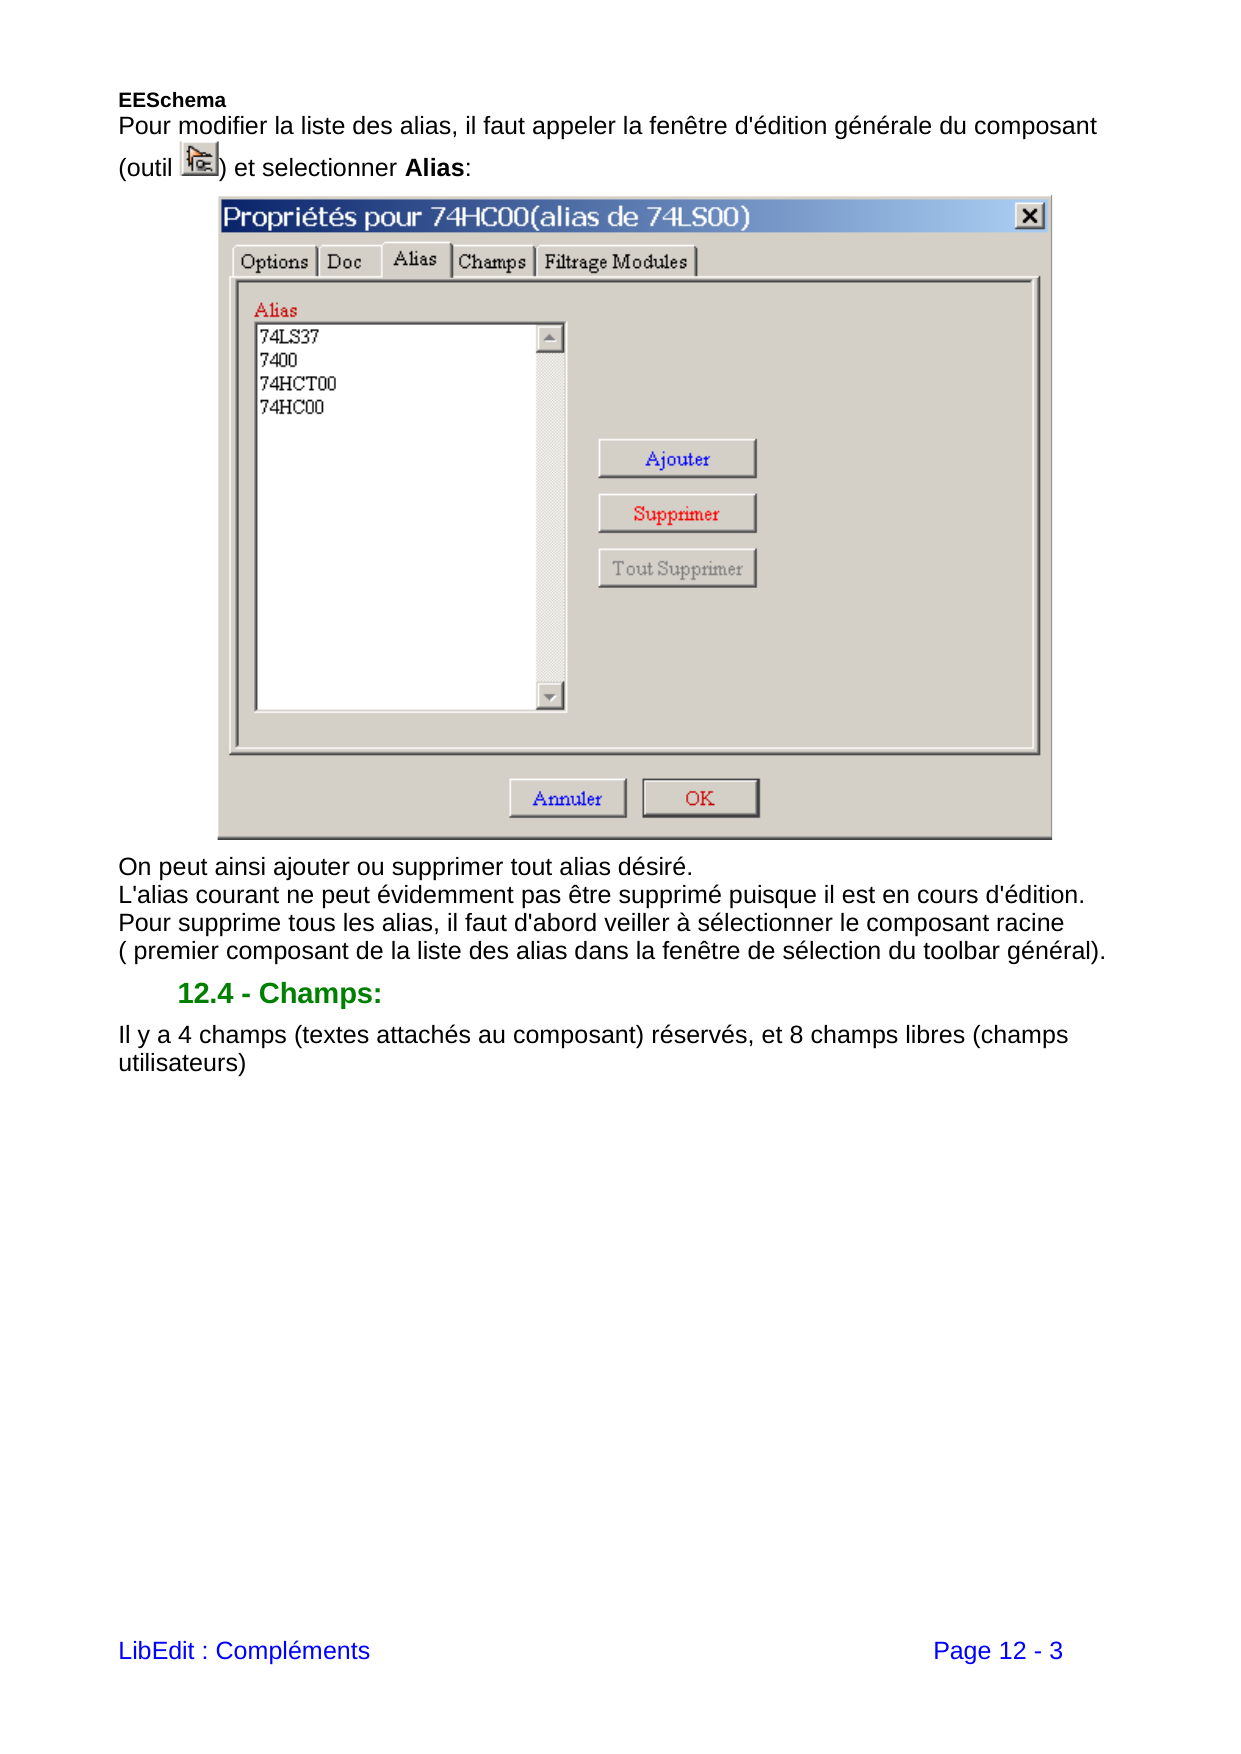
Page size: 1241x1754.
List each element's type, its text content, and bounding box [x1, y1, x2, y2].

text Pour supprime tous les alias, il faut d'abord veiller à sélectionner le composant racine ( premier composant de la liste des alias dans la fenêtre de sélection du toolbar général). [118, 909, 1152, 965]
subtitle Champs: [177, 977, 1152, 1009]
picture [179, 140, 219, 176]
text L'alias courant ne peut évidemment pas être supprimé puisque il est en cours d'édition. [118, 881, 1152, 909]
text Il y a 4 champs (textes attachés au composant) réservés, et 8 champs libres (champs utilisateurs) [118, 1021, 1152, 1077]
text Pour modifier la liste des alias, il faut appeler la fenêtre d'édition générale du composant (outil ) et selectionner Alias: [118, 112, 1152, 182]
picture [217, 195, 1053, 840]
text On peut ainsi ajouter ou supprimer tout alias désiré. [118, 853, 1152, 881]
